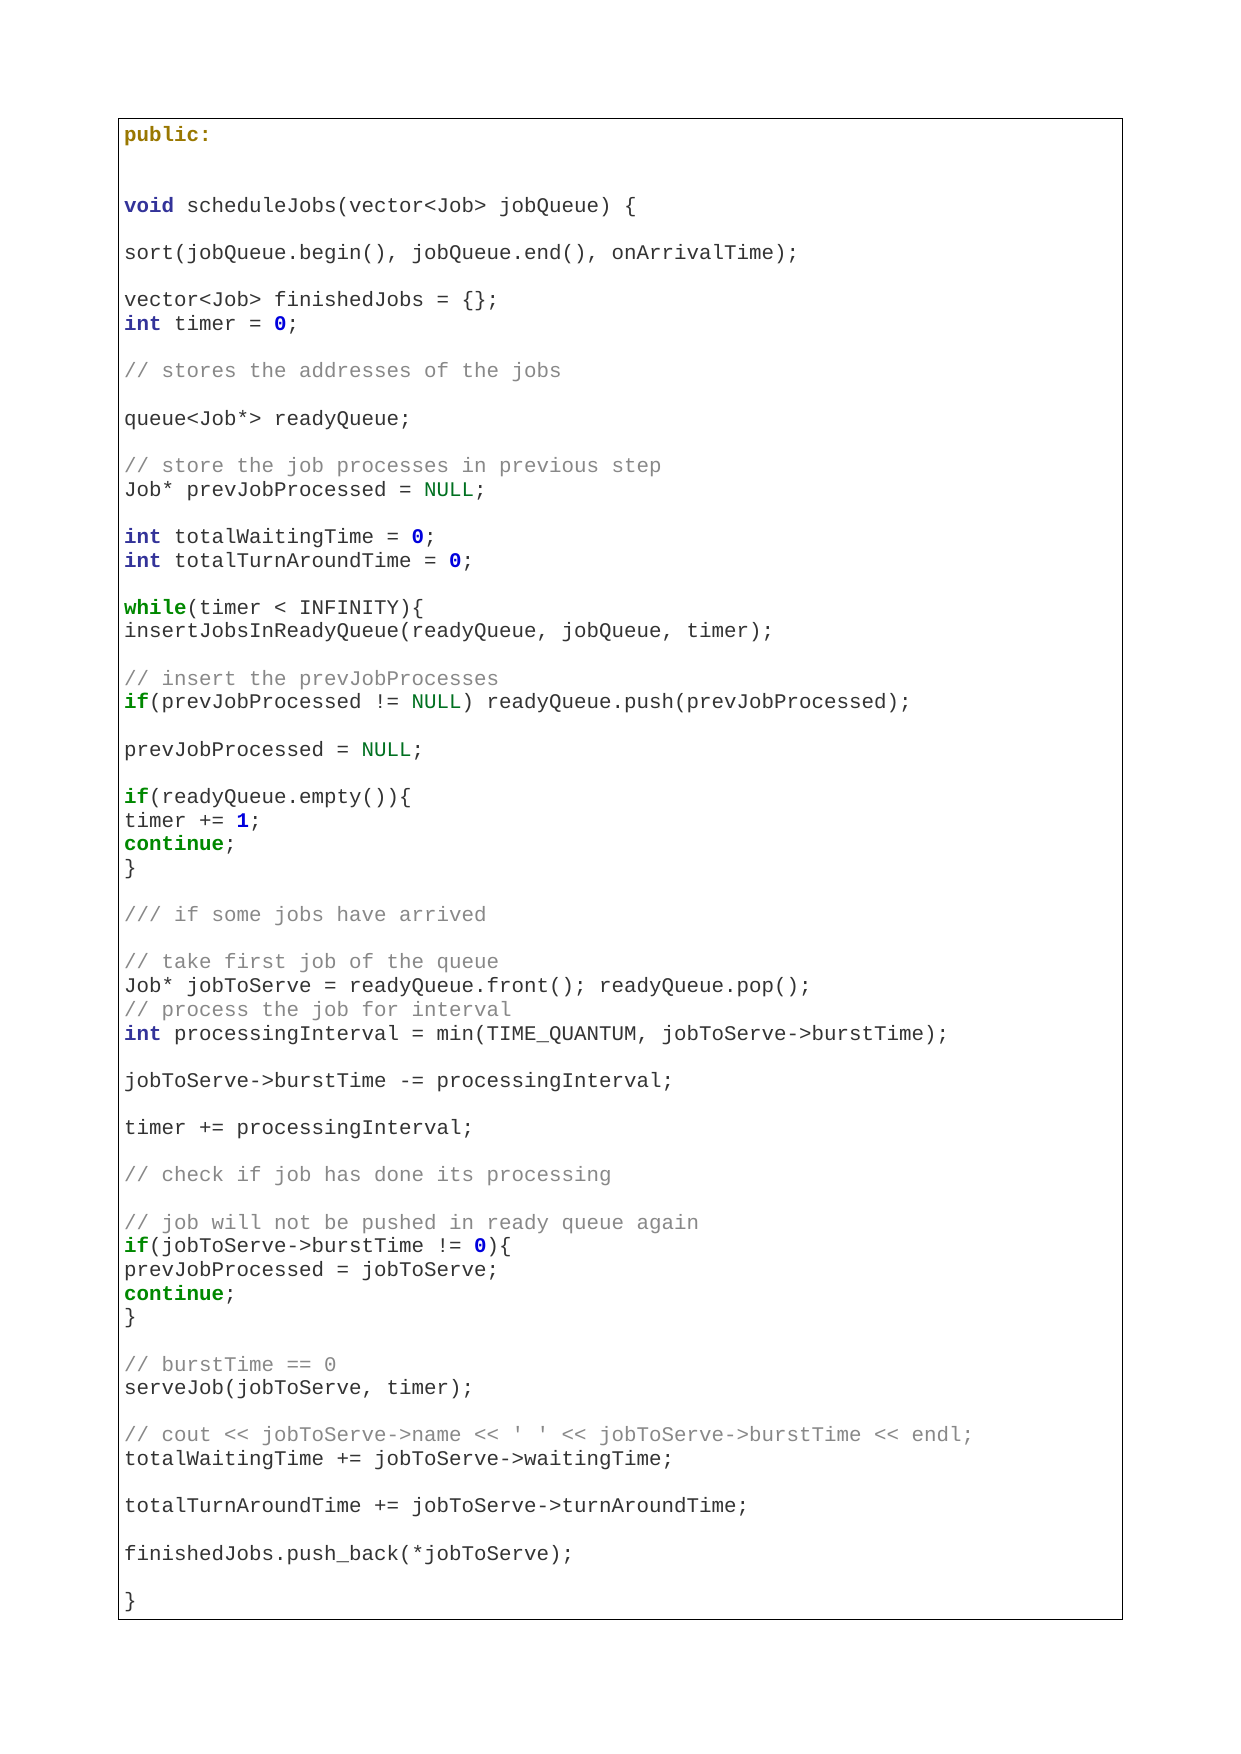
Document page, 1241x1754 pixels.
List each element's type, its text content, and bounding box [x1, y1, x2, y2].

table_header public: void scheduleJobs(vector<Job> jobQueue) { sort(jobQueue.begin(), jobQueue.end(), onArrivalTime); vector<Job> finishedJobs = {}; int timer = 0; // stores the addresses of the jobs queue<Job*> readyQueue; // store the job processes in previous step Job* prevJobProcessed = NULL; int totalWaitingTime = 0; int totalTurnAroundTime = 0; while(timer < INFINITY){ insertJobsInReadyQueue(readyQueue, jobQueue, timer); // insert the prevJobProcesses if(prevJobProcessed != NULL) readyQueue.push(prevJobProcessed); prevJobProcessed = NULL; if(readyQueue.empty()){ timer += 1; continue; } /// if some jobs have arrived // take first job of the queue Job* jobToServe = readyQueue.front(); readyQueue.pop(); // process the job for interval int processingInterval = min(TIME_QUANTUM, jobToServe->burstTime); jobToServe->burstTime -= processingInterval; timer += processingInterval; // check if job has done its processing // job will not be pushed in ready queue again if(jobToServe->burstTime != 0){ prevJobProcessed = jobToServe; continue; } // burstTime == 0 serveJob(jobToServe, timer); // cout << jobToServe->name << ' ' << jobToServe->burstTime << endl; totalWaitingTime += jobToServe->waitingTime; totalTurnAroundTime += jobToServe->turnAroundTime; finishedJobs.push_back(*jobToServe); } [119, 119, 1122, 1619]
